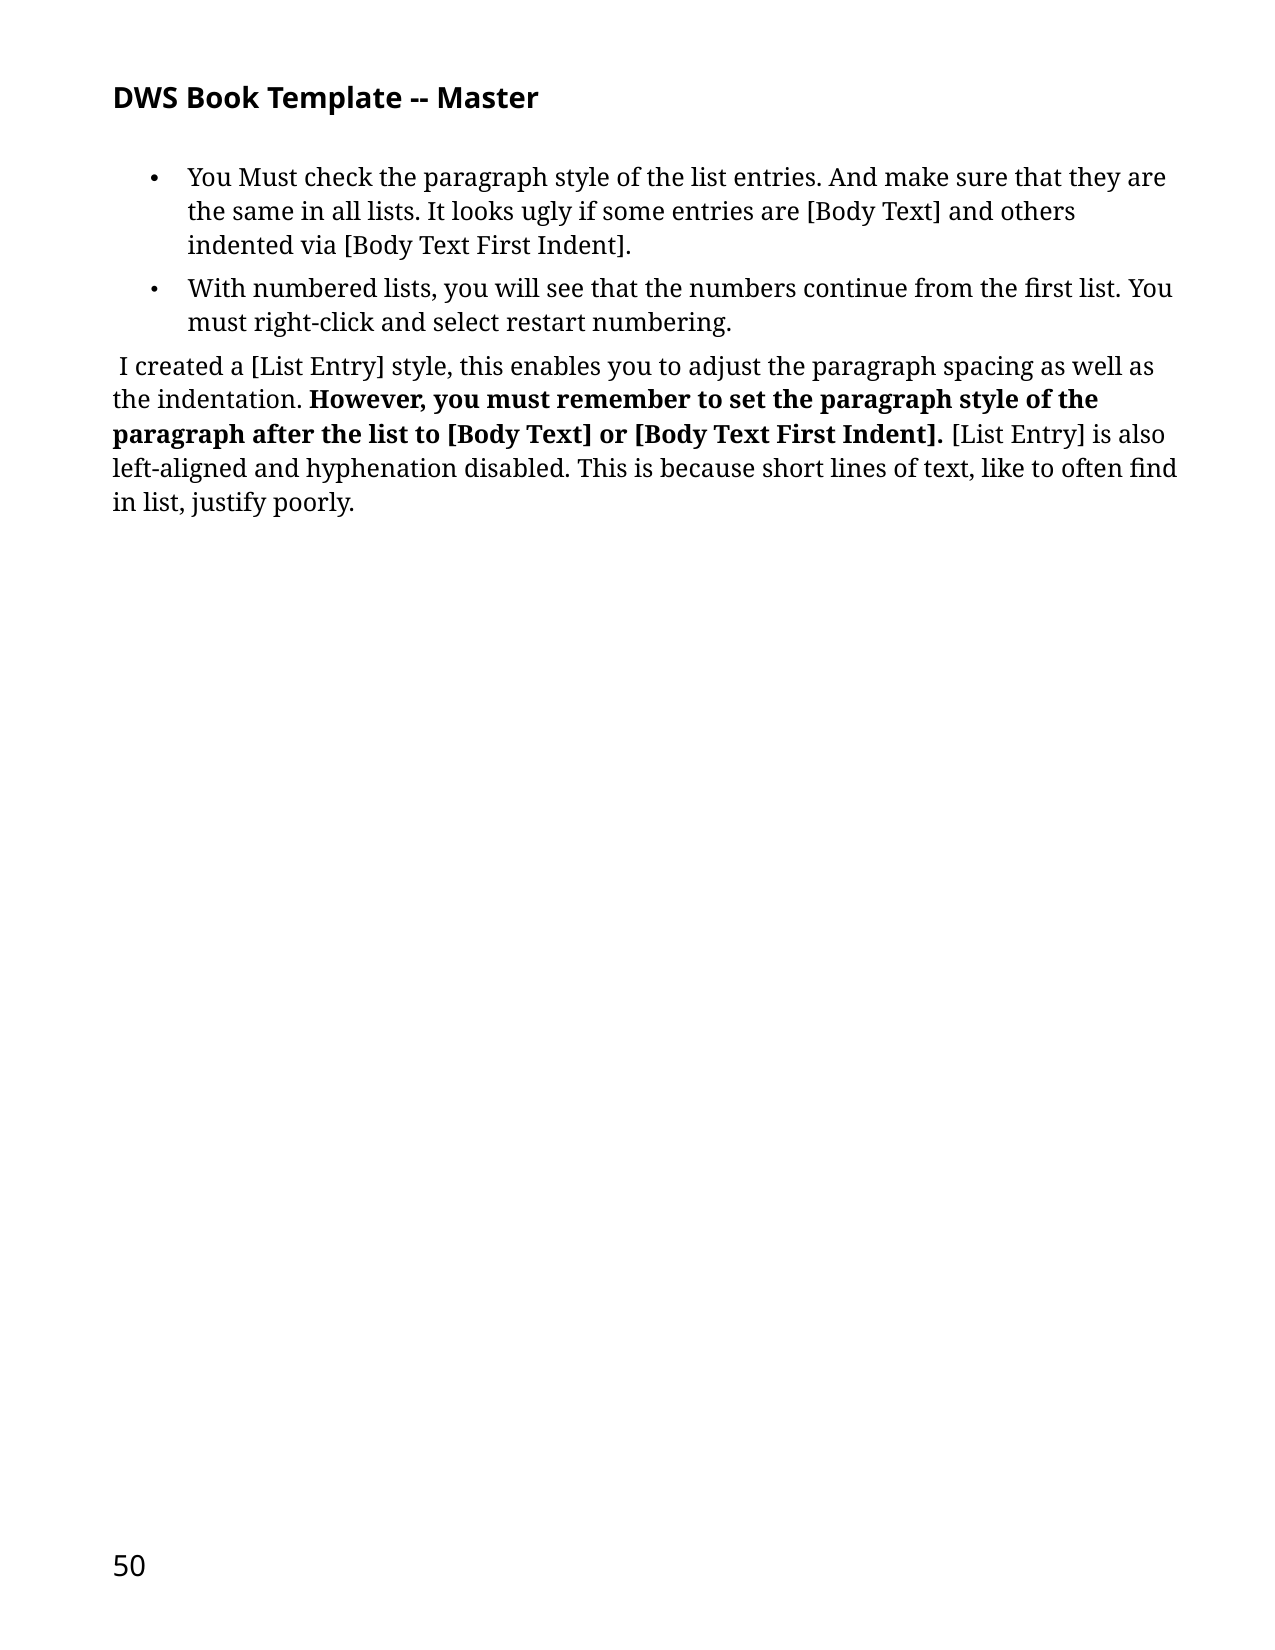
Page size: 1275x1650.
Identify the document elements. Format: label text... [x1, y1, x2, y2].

list I created a [List Entry] style, this enables you to adjust the paragraph spacing as well as the indentation. However, you must remember to set the paragraph style of the paragraph after the list to [Body Text] or [Body Text First Indent]. [List Entry] is also left-aligned and hyphenation disabled. This is because short lines of text, like to often find in list, justify poorly. [112, 348, 1181, 518]
list You Must check the paragraph style of the list entries. And make sure that they are the same in all lists. It looks ugly if some entries are [Body Text] and others indented via [Body Text First Indent]. [150, 160, 1181, 262]
list With numbered lists, you will see that the numbers continue from the first list. You must right-click and select restart numbering. [150, 271, 1181, 339]
